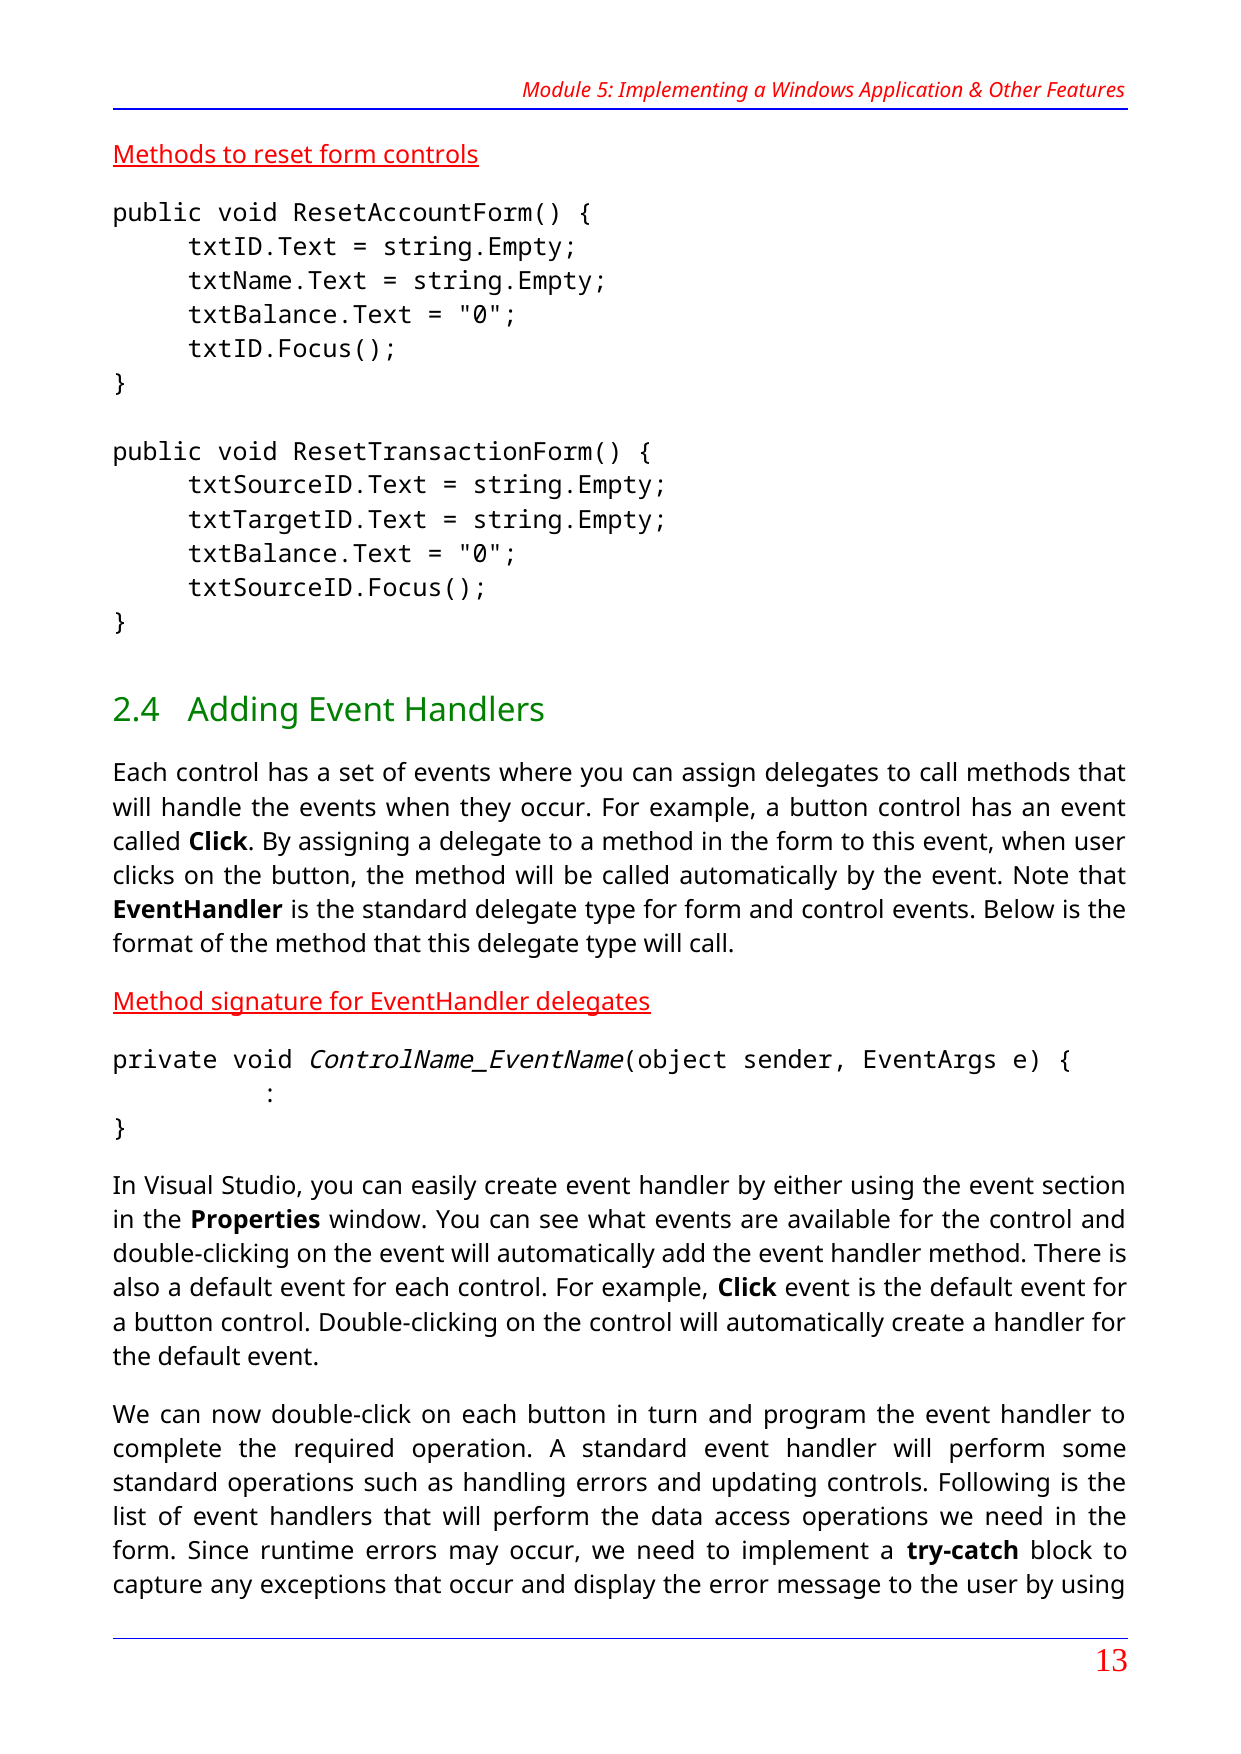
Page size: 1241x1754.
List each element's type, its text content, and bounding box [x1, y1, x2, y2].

text In Visual Studio, you can easily create event handler by either using the event section in the Properties window. You can see what events are available for the control and double-clicking on the event will automatically add the event handler method. There is also a default event for each control. For example, Click event is the default event for a button control. Double-clicking on the control will automatically create a handler for the default event. [112, 1168, 1128, 1372]
text txtTargetID.Text = string.Empty; [112, 501, 1128, 535]
text Method signature for EventHandler delegates [112, 983, 1128, 1018]
text Methods to reset form controls [112, 137, 1128, 171]
text txtBalance.Text = "0"; [112, 535, 1128, 569]
text public void ResetTransactionForm() { [112, 433, 1128, 467]
text txtID.Text = string.Empty; [112, 229, 1128, 263]
text 2.4 Adding Event Handlers [112, 686, 1128, 731]
text } [112, 603, 1128, 637]
text txtBalance.Text = "0"; [112, 297, 1128, 331]
text txtSourceID.Text = string.Empty; [112, 467, 1128, 501]
text Each control has a set of events where you can assign delegates to call methods that will handle the events when they occur. For example, a button control has an event called Click. By assigning a delegate to a method in the form to this event, when user clicks on the button, the method will be called automatically by the event. Note that EventHandler is the standard delegate type for form and control events. Below is the format of the method that this delegate type will call. [112, 755, 1128, 959]
text txtSourceID.Focus(); [112, 569, 1128, 603]
text txtName.Text = string.Empty; [112, 263, 1128, 297]
text : [112, 1076, 1128, 1110]
text private void ControlName_EventName(object sender, EventArgs e) { [112, 1042, 1128, 1076]
text } [112, 365, 1128, 399]
text } [112, 1110, 1128, 1144]
text txtID.Focus(); [112, 331, 1128, 365]
text public void ResetAccountForm() { [112, 195, 1128, 229]
text We can now double-click on each button in turn and program the event handler to complete the required operation. A standard event handler will perform some standard operations such as handling errors and updating controls. Following is the list of event handlers that will perform the data access operations we need in the form. Since runtime errors may occur, we need to implement a try-catch block to capture any exceptions that occur and display the error message to the user by using [112, 1396, 1128, 1601]
